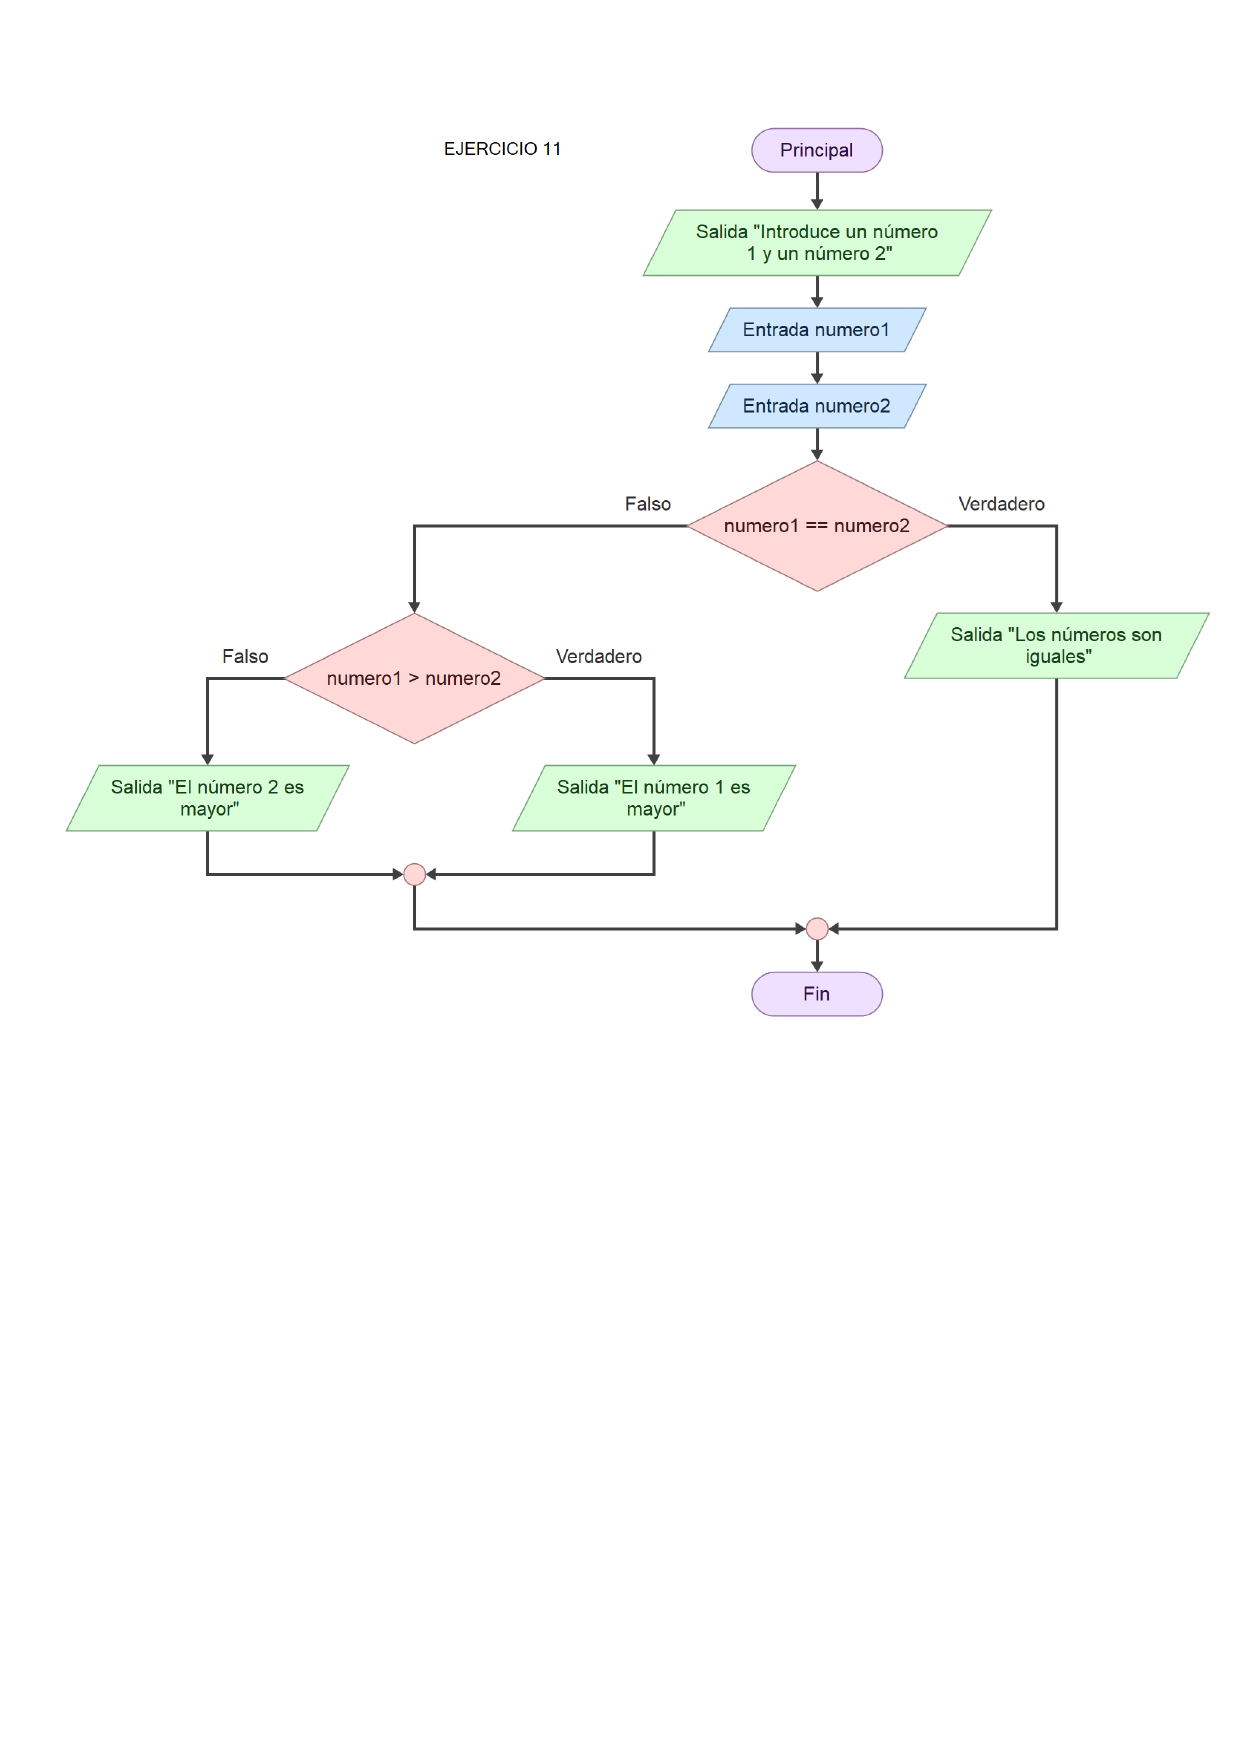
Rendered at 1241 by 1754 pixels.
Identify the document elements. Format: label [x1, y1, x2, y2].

picture [33, 117, 1219, 1025]
